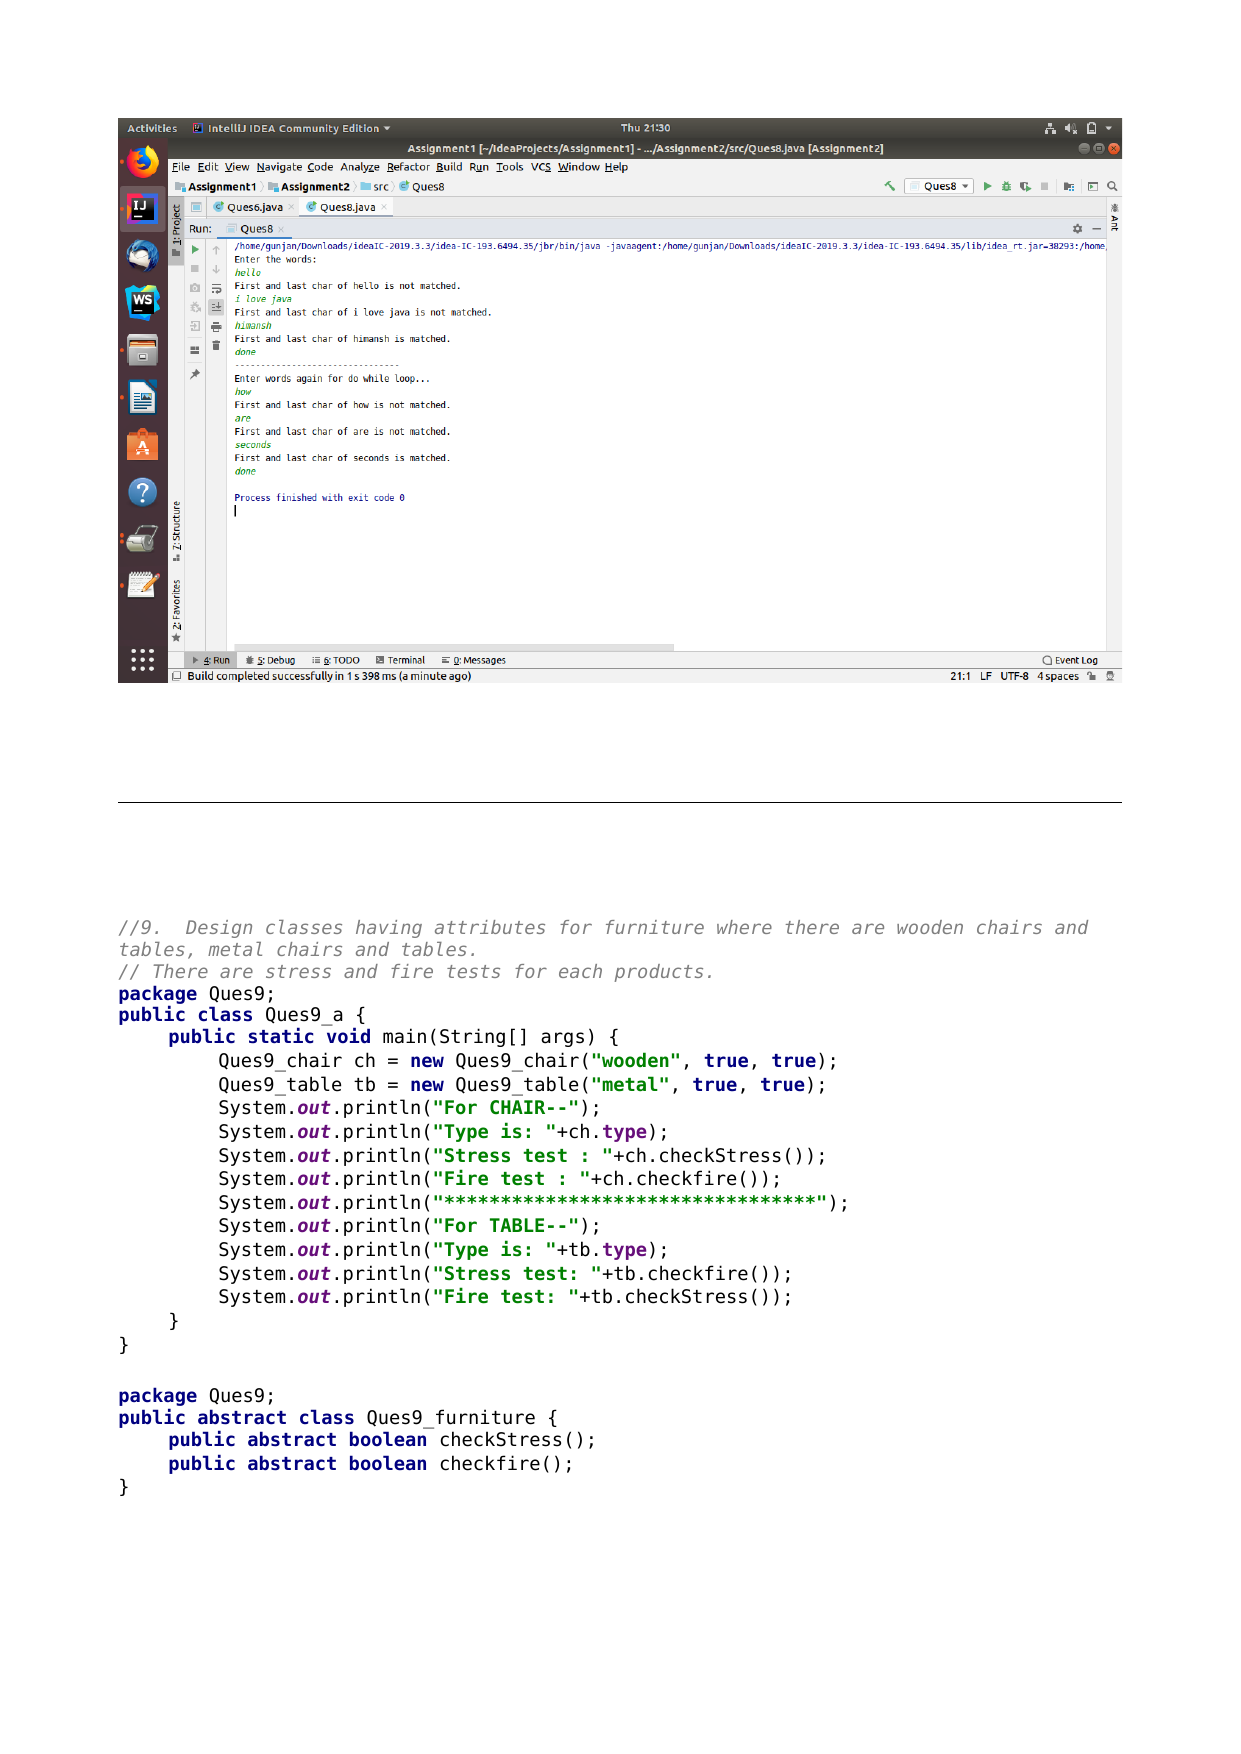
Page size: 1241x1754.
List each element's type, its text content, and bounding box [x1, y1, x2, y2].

text } [118, 1334, 1122, 1356]
text } [118, 1476, 1122, 1498]
text public abstract class Ques9_furniture { [118, 1407, 1122, 1429]
text Ques9_table tb = new Ques9_table("metal", true, true); [118, 1074, 1122, 1097]
text System.out.println("For TABLE--"); [118, 1216, 1122, 1239]
text public abstract boolean checkStress(); [118, 1429, 1122, 1452]
text package Ques9; [118, 983, 1122, 1004]
text System.out.println("Stress test: "+tb.checkfire()); [118, 1263, 1122, 1286]
text Ques9_chair ch = new Ques9_chair("wooden", true, true); [118, 1050, 1122, 1074]
text } [118, 1310, 1122, 1334]
text System.out.println("*********************************"); [118, 1192, 1122, 1216]
text System.out.println("Stress test : "+ch.checkStress()); [118, 1144, 1122, 1168]
text public abstract boolean checkfire(); [118, 1452, 1122, 1476]
picture [118, 118, 1123, 683]
text public class Ques9_a { [118, 1004, 1122, 1026]
text package Ques9; [118, 1385, 1122, 1407]
text System.out.println("For CHAIR--"); [118, 1097, 1122, 1121]
text // There are stress and fire tests for each products. [118, 961, 1122, 983]
text public static void main(String[] args) { [118, 1026, 1122, 1050]
text System.out.println("Type is: "+ch.type); [118, 1121, 1122, 1144]
text //9. Design classes having attributes for furniture where there are wooden chairs and tables, metal chairs and tables. [118, 917, 1122, 961]
text System.out.println("Type is: "+tb.type); [118, 1239, 1122, 1263]
text System.out.println("Fire test: "+tb.checkStress()); [118, 1286, 1122, 1310]
text System.out.println("Fire test : "+ch.checkfire()); [118, 1168, 1122, 1192]
